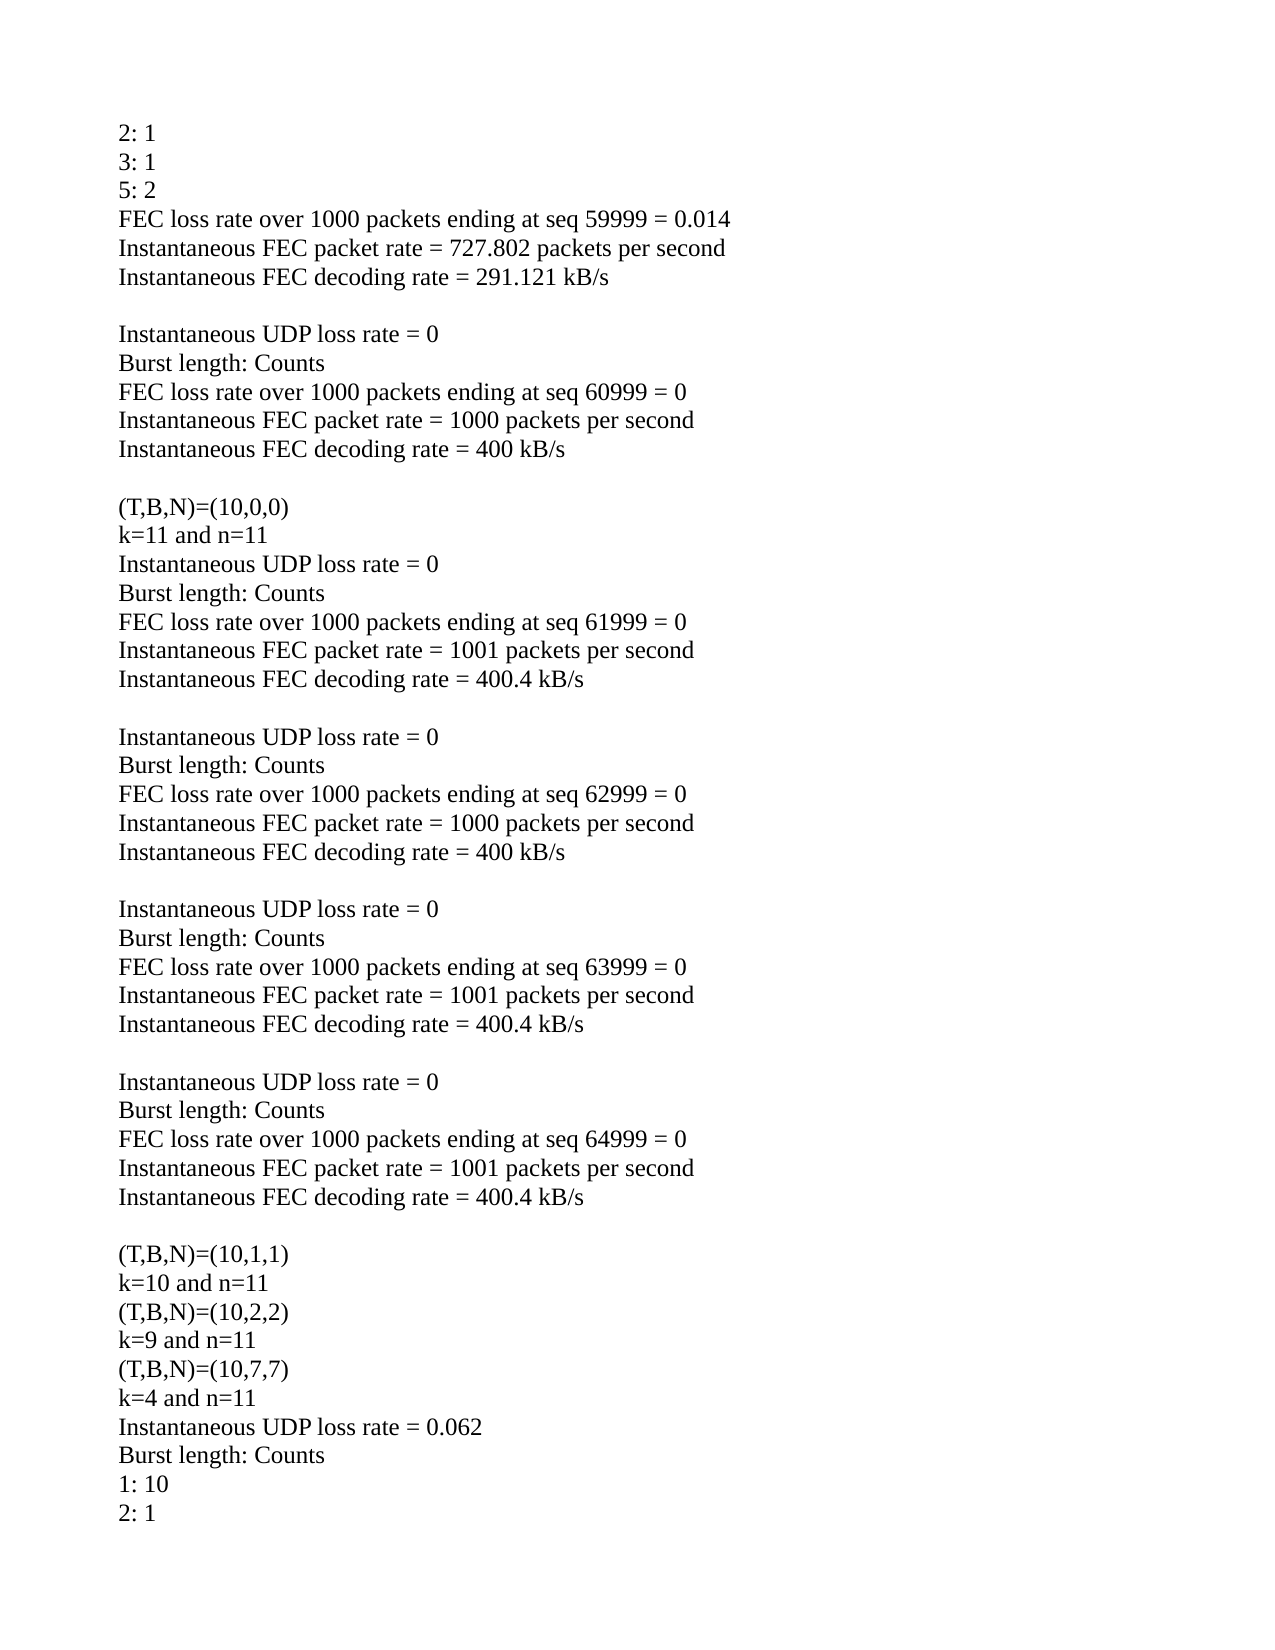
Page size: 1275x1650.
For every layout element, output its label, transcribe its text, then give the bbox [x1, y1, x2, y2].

text Burst length: Counts [118, 1096, 1157, 1124]
text Instantaneous FEC packet rate = 727.802 packets per second [118, 233, 1157, 262]
text Instantaneous UDP loss rate = 0 [118, 894, 1157, 923]
text FEC loss rate over 1000 packets ending at seq 62999 = 0 [118, 779, 1157, 808]
text Instantaneous FEC decoding rate = 400.4 kB/s [118, 1009, 1157, 1038]
text FEC loss rate over 1000 packets ending at seq 64999 = 0 [118, 1124, 1157, 1153]
text Burst length: Counts [118, 751, 1157, 779]
text Instantaneous FEC decoding rate = 400 kB/s [118, 837, 1157, 866]
text Burst length: Counts [118, 923, 1157, 952]
text Burst length: Counts [118, 1441, 1157, 1469]
text FEC loss rate over 1000 packets ending at seq 63999 = 0 [118, 952, 1157, 981]
text FEC loss rate over 1000 packets ending at seq 59999 = 0.014 [118, 204, 1157, 233]
text 1: 10 [118, 1469, 1157, 1498]
text 5: 2 [118, 176, 1157, 204]
text FEC loss rate over 1000 packets ending at seq 61999 = 0 [118, 607, 1157, 636]
text 2: 1 [118, 1498, 1157, 1527]
text k=4 and n=11 [118, 1383, 1157, 1412]
text k=10 and n=11 [118, 1268, 1157, 1297]
text (T,B,N)=(10,0,0) [118, 492, 1157, 521]
text Instantaneous FEC packet rate = 1000 packets per second [118, 808, 1157, 837]
text Instantaneous FEC decoding rate = 400.4 kB/s [118, 1182, 1157, 1211]
text 2: 1 [118, 118, 1157, 147]
text Burst length: Counts [118, 348, 1157, 377]
text Burst length: Counts [118, 578, 1157, 607]
text Instantaneous UDP loss rate = 0.062 [118, 1412, 1157, 1441]
text Instantaneous FEC decoding rate = 400.4 kB/s [118, 664, 1157, 693]
text Instantaneous FEC decoding rate = 291.121 kB/s [118, 262, 1157, 291]
text k=11 and n=11 [118, 521, 1157, 549]
text Instantaneous UDP loss rate = 0 [118, 722, 1157, 751]
text Instantaneous FEC packet rate = 1001 packets per second [118, 1153, 1157, 1182]
text (T,B,N)=(10,2,2) [118, 1297, 1157, 1326]
text Instantaneous UDP loss rate = 0 [118, 319, 1157, 348]
text Instantaneous UDP loss rate = 0 [118, 1067, 1157, 1096]
text Instantaneous FEC packet rate = 1001 packets per second [118, 981, 1157, 1009]
text Instantaneous FEC packet rate = 1000 packets per second [118, 406, 1157, 434]
text (T,B,N)=(10,1,1) [118, 1239, 1157, 1268]
text Instantaneous FEC packet rate = 1001 packets per second [118, 636, 1157, 664]
text 3: 1 [118, 147, 1157, 176]
text k=9 and n=11 [118, 1326, 1157, 1354]
text Instantaneous FEC decoding rate = 400 kB/s [118, 434, 1157, 463]
text FEC loss rate over 1000 packets ending at seq 60999 = 0 [118, 377, 1157, 406]
text Instantaneous UDP loss rate = 0 [118, 549, 1157, 578]
text (T,B,N)=(10,7,7) [118, 1354, 1157, 1383]
